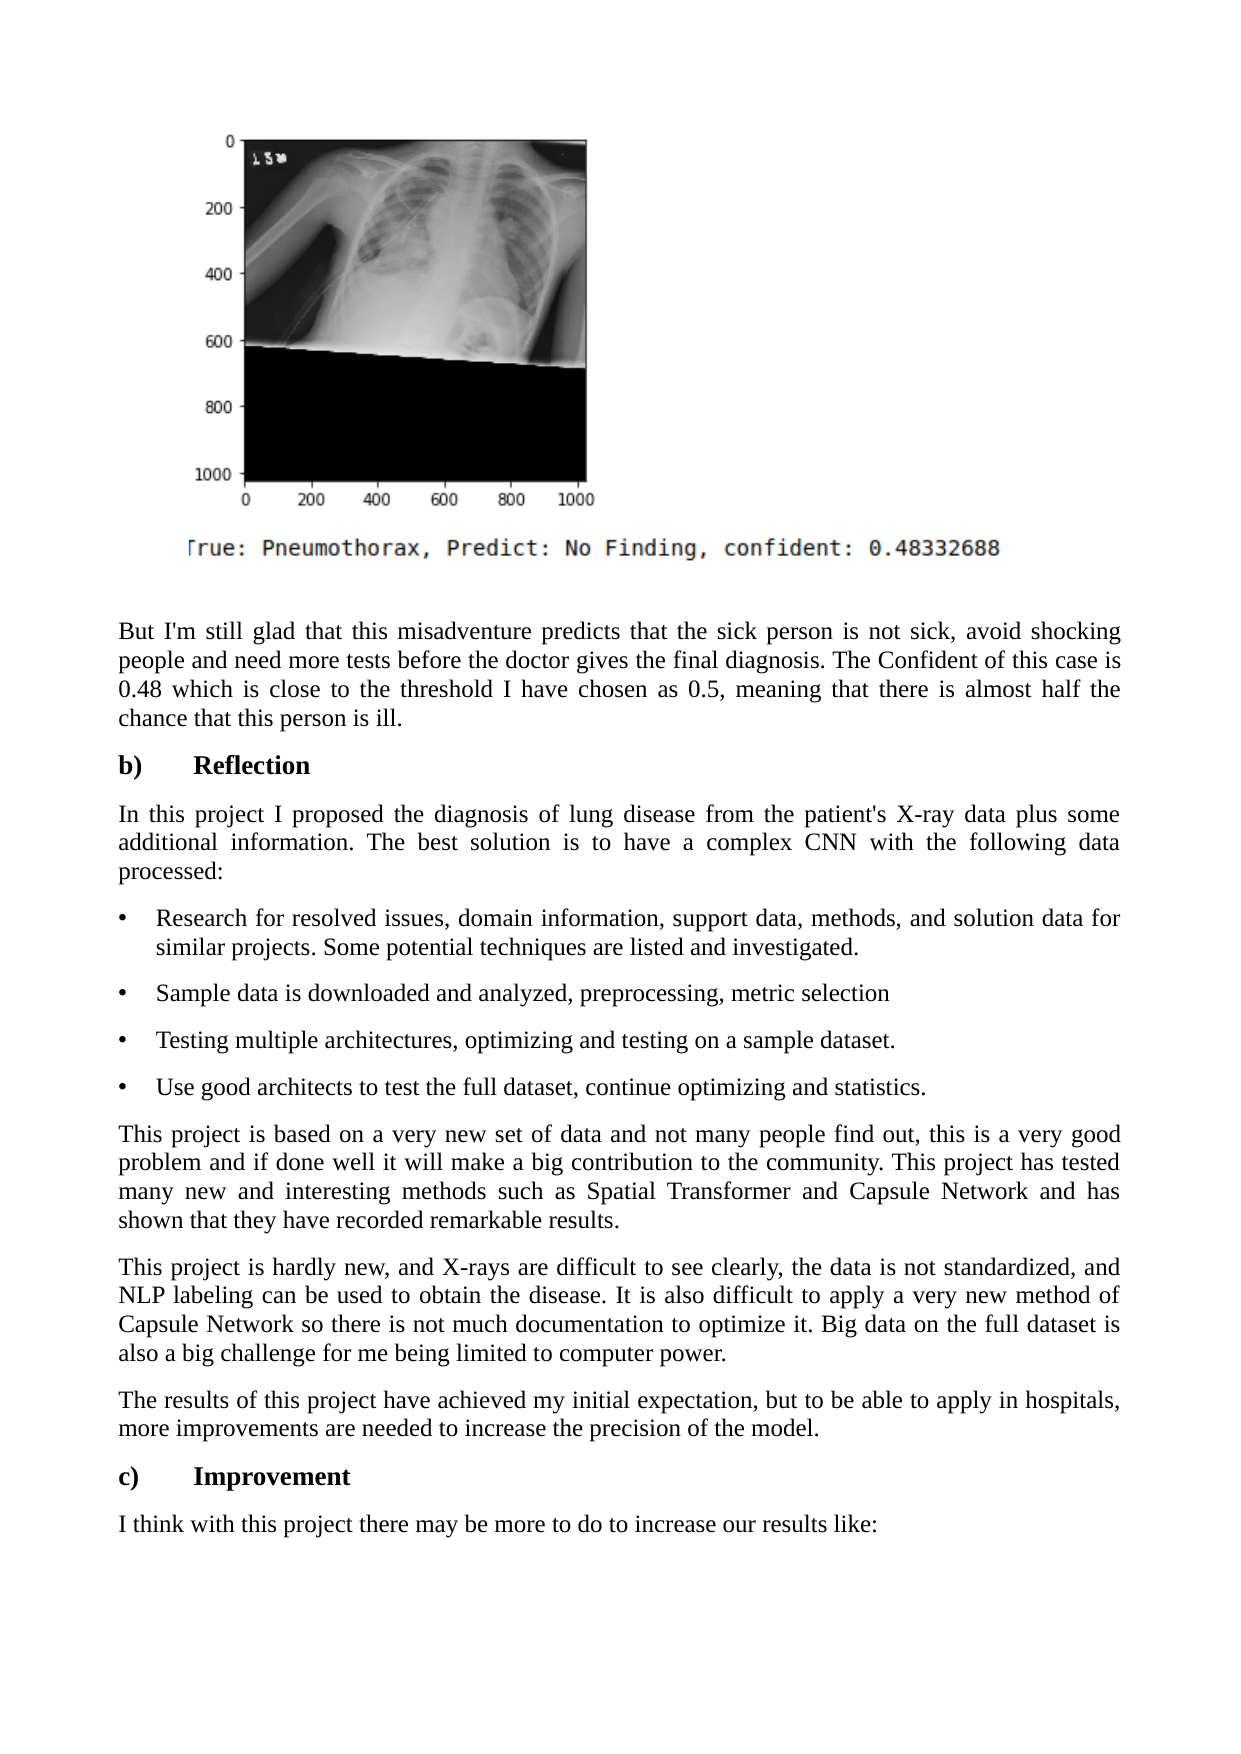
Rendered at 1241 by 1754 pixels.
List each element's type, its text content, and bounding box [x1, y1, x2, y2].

list Sample data is downloaded and analyzed, preprocessing, metric selection [118, 978, 1122, 1007]
list This project is based on a very new set of data and not many people find out, this is a very good problem and if done well it will make a big contribution to the community. This project has tested many new and interesting methods such as Spatial Transformer and Capsule Network and has shown that they have recorded remarkable results. [118, 1119, 1122, 1234]
picture [188, 118, 1052, 570]
list Research for resolved issues, domain information, support data, methods, and solution data for similar projects. Some potential techniques are listed and investigated. [118, 903, 1122, 960]
list Testing multiple architectures, optimizing and testing on a sample dataset. [118, 1025, 1122, 1054]
list Improvement [118, 1460, 1122, 1491]
text I think with this project there may be more to do to increase our results like: [118, 1509, 1122, 1538]
list This project is hardly new, and X-rays are difficult to see clearly, the data is not standardized, and NLP labeling can be used to obtain the disease. It is also difficult to apply a very new method of Capsule Network so there is not much documentation to optimize it. Big data on the full dataset is also a big challenge for me being limited to computer power. [118, 1252, 1122, 1367]
list In this project I proposed the diagnosis of lung disease from the patient's X-ray data plus some additional information. The best solution is to have a complex CNN with the following data processed: [118, 799, 1122, 885]
list The results of this project have achieved my initial expectation, but to be able to apply in hospitals, more improvements are needed to increase the precision of the model. [118, 1385, 1122, 1442]
list Use good architects to test the full dataset, continue optimizing and statistics. [118, 1072, 1122, 1101]
text But I'm still glad that this misadventure predicts that the sick person is not sick, avoid shocking people and need more tests before the doctor gives the final diagnosis. The Confident of this case is 0.48 which is close to the threshold I have chosen as 0.5, meaning that there is almost half the chance that this person is ill. [118, 616, 1122, 731]
list Reflection [118, 749, 1122, 781]
